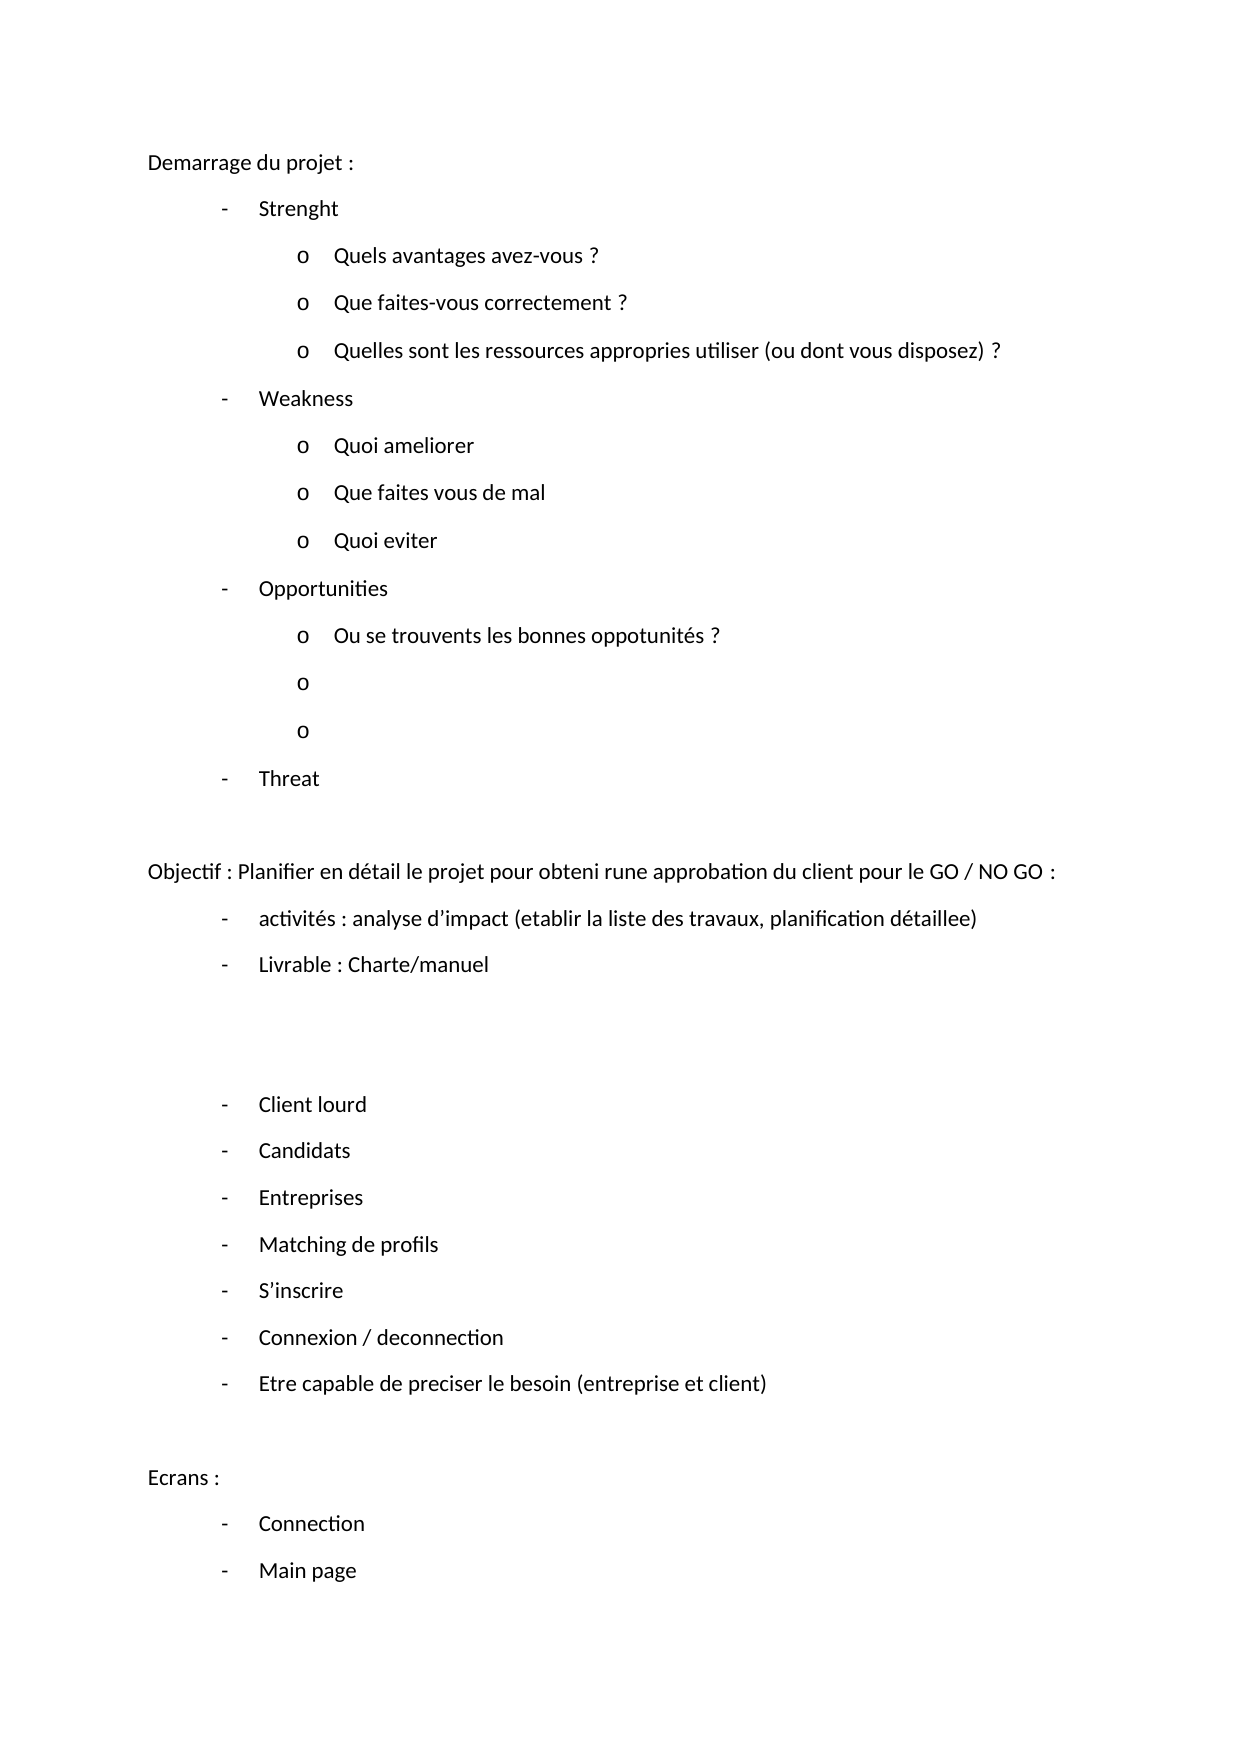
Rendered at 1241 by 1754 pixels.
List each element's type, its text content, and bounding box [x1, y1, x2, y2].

list Etre capable de preciser le besoin (entreprise et client) [221, 1369, 1093, 1397]
list Que faites-vous correctement ? [296, 288, 1093, 318]
list Que faites vous de mal [296, 478, 1093, 508]
list Matching de profils [221, 1230, 1093, 1258]
list S’inscrire [221, 1276, 1093, 1304]
list Weakness [221, 384, 1093, 412]
list Livrable : Charte/manuel [221, 950, 1093, 978]
list Connexion / deconnection [221, 1323, 1093, 1351]
list Threat [221, 764, 1093, 792]
list Quelles sont les ressources appropries utiliser (ou dont vous disposez) ? [296, 336, 1093, 366]
list Ou se trouvents les bonnes oppotunités ? [296, 621, 1093, 650]
list Candidats [221, 1137, 1093, 1165]
text Objectif : Planifier en détail le projet pour obteni rune approbation du client pour le GO / NO GO : [148, 857, 1093, 885]
list Quoi eviter [296, 526, 1093, 556]
list Strenght [221, 194, 1093, 222]
text Demarrage du projet : [148, 148, 1093, 176]
list Quels avantages avez-vous ? [296, 241, 1093, 270]
list activités : analyse d’impact (etablir la liste des travaux, planification détaillee) [221, 904, 1093, 932]
text Ecrans : [148, 1463, 1093, 1491]
list Quoi ameliorer [296, 431, 1093, 460]
list Entreprises [221, 1183, 1093, 1211]
list Client lourd [221, 1090, 1093, 1118]
list Opportunities [221, 574, 1093, 602]
list Connection [221, 1509, 1093, 1537]
list Main page [221, 1556, 1093, 1584]
